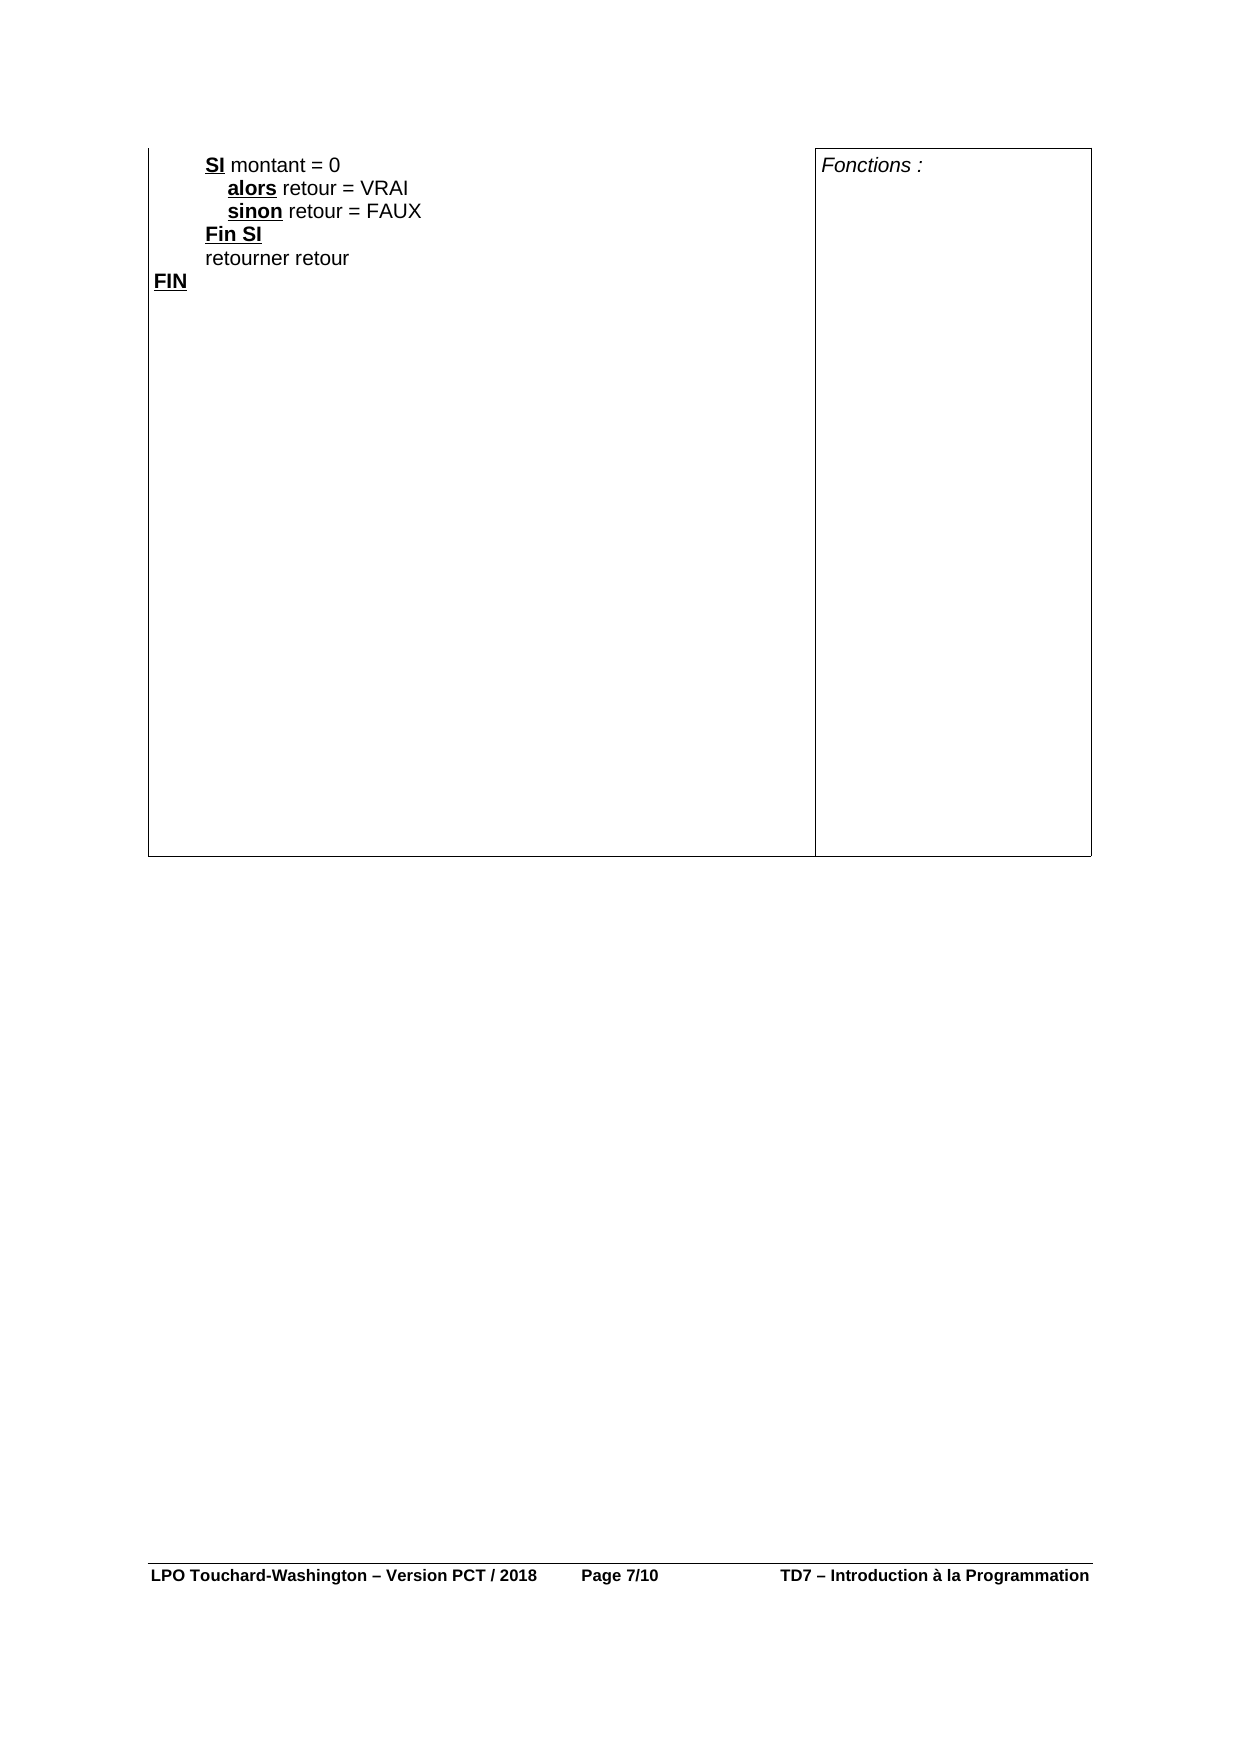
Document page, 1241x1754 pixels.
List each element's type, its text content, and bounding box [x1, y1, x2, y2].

table_cell SI montant = 0 alors retour = VRAI sinon retour = FAUX Fin SI retourner retour FIN [149, 148, 815, 856]
table_cell Fonctions : [816, 149, 1091, 856]
